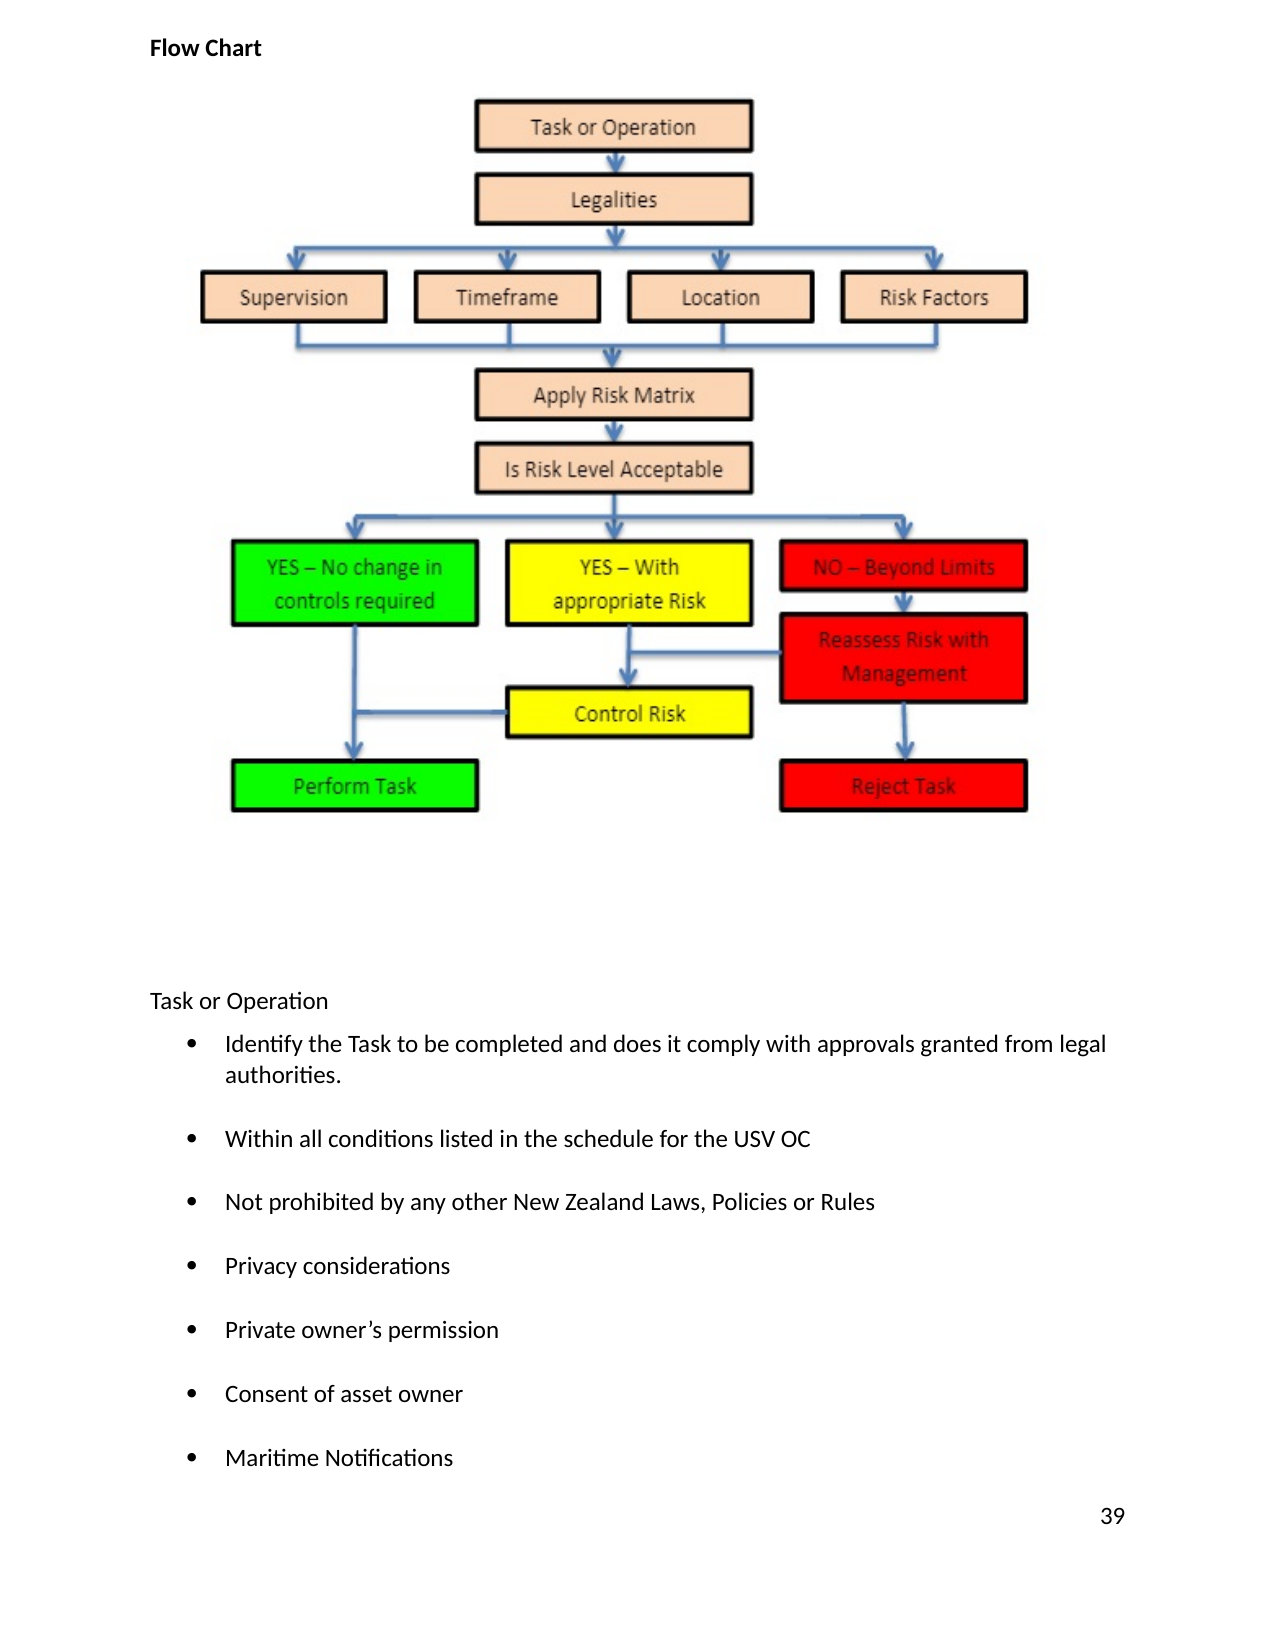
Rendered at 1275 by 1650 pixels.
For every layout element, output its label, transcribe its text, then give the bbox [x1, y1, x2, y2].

text Flow Chart [150, 32, 1125, 63]
list Within all conditions listed in the schedule for the USV OC [187, 1123, 1125, 1153]
list Identify the Task to be completed and does it comply with approvals granted from legal authorities. [187, 1028, 1125, 1089]
list Privacy considerations [187, 1250, 1125, 1281]
text Task or Operation [150, 985, 1125, 1016]
list Private owner’s permission [187, 1314, 1125, 1345]
list Not prohibited by any other New Zealand Laws, Policies or Rules [187, 1187, 1125, 1217]
list Consent of asset owner [187, 1378, 1125, 1409]
list Maritime Notifications [187, 1442, 1125, 1472]
